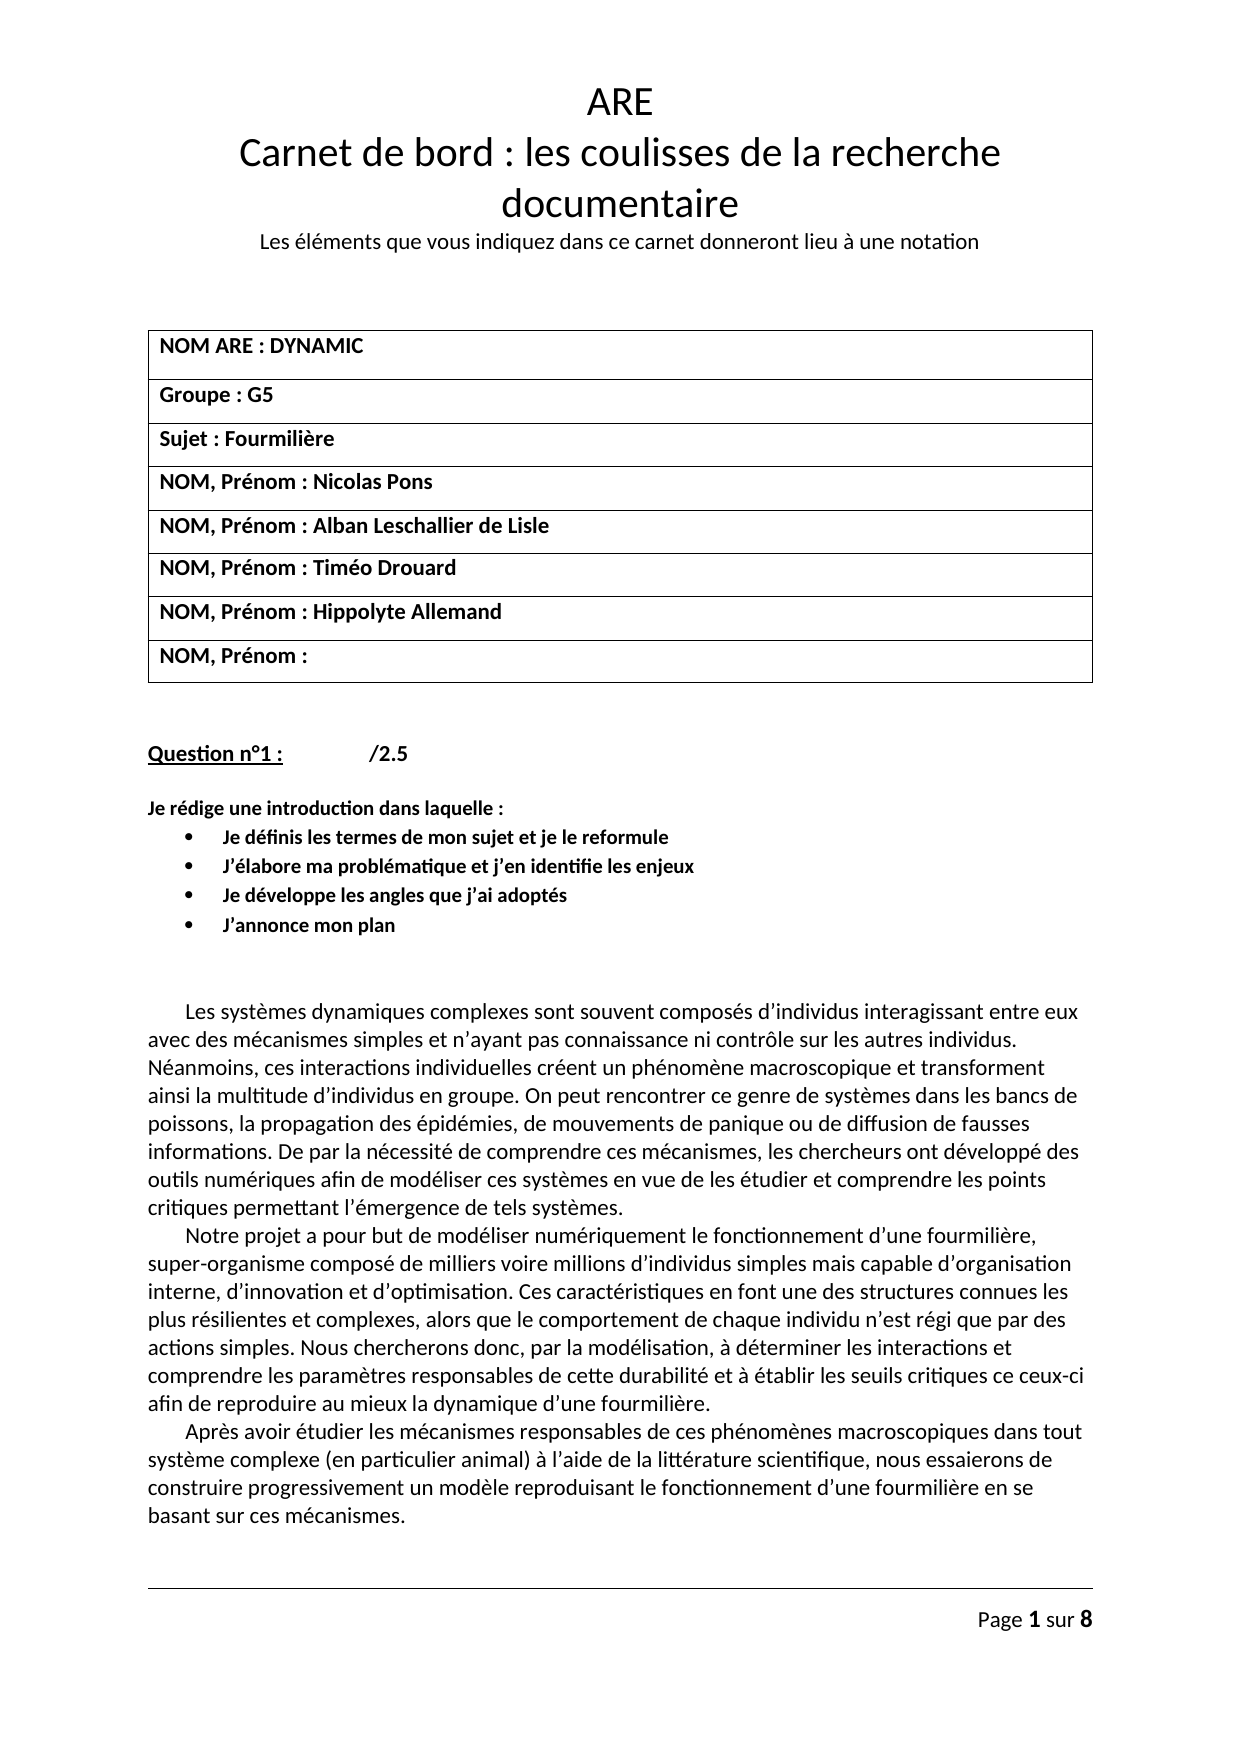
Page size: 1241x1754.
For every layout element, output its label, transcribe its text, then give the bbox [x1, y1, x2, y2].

list Je développe les angles que j’ai adoptés [185, 883, 1093, 908]
list J’élabore ma problématique et j’en identifie les enjeux [185, 853, 1093, 879]
table_cell Sujet : Fourmilière [149, 424, 1092, 466]
list J’annonce mon plan [185, 912, 1093, 937]
table_header NOM ARE : DYNAMIC [149, 331, 1092, 379]
text Carnet de bord : les coulisses de la recherche documentaire [148, 126, 1093, 227]
text Les éléments que vous indiquez dans ce carnet donneront lieu à une notation [148, 227, 1093, 256]
table_cell NOM, Prénom : Alban Leschallier de Lisle [149, 511, 1092, 552]
text Je rédige une introduction dans laquelle : [148, 795, 1093, 821]
table_cell Groupe : G5 [149, 380, 1092, 423]
text Question n°1 : /2.5 [148, 739, 1093, 767]
text Les systèmes dynamiques complexes sont souvent composés d’individus interagissant entre eux avec des mécanismes simples et n’ayant pas connaissance ni contrôle sur les autres individus. Néanmoins, ces interactions individuelles créent un phénomène macroscopique et transforment ainsi la multitude d’individus en groupe. On peut rencontrer ce genre de systèmes dans les bancs de poissons, la propagation des épidémies, de mouvements de panique ou de diffusion de fausses informations. De par la nécessité de comprendre ces mécanismes, les chercheurs ont développé des outils numériques afin de modéliser ces systèmes en vue de les étudier et comprendre les points critiques permettant l’émergence de tels systèmes. [148, 997, 1093, 1221]
text Notre projet a pour but de modéliser numériquement le fonctionnement d’une fourmilière, super-organisme composé de milliers voire millions d’individus simples mais capable d’organisation interne, d’innovation et d’optimisation. Ces caractéristiques en font une des structures connues les plus résilientes et complexes, alors que le comportement de chaque individu n’est régi que par des actions simples. Nous chercherons donc, par la modélisation, à déterminer les interactions et comprendre les paramètres responsables de cette durabilité et à établir les seuils critiques ce ceux-ci afin de reproduire au mieux la dynamique d’une fourmilière. [148, 1221, 1093, 1417]
table_cell NOM, Prénom : Nicolas Pons [149, 467, 1092, 510]
table_cell NOM, Prénom : [149, 641, 1092, 682]
table_cell NOM, Prénom : Timéo Drouard [149, 554, 1092, 596]
text Après avoir étudier les mécanismes responsables de ces phénomènes macroscopiques dans tout système complexe (en particulier animal) à l’aide de la littérature scientifique, nous essaierons de construire progressivement un modèle reproduisant le fonctionnement d’une fourmilière en se basant sur ces mécanismes. [148, 1417, 1093, 1529]
table_cell NOM, Prénom : Hippolyte Allemand [149, 597, 1092, 640]
list Je définis les termes de mon sujet et je le reformule [185, 824, 1093, 850]
text ARE [148, 75, 1093, 126]
